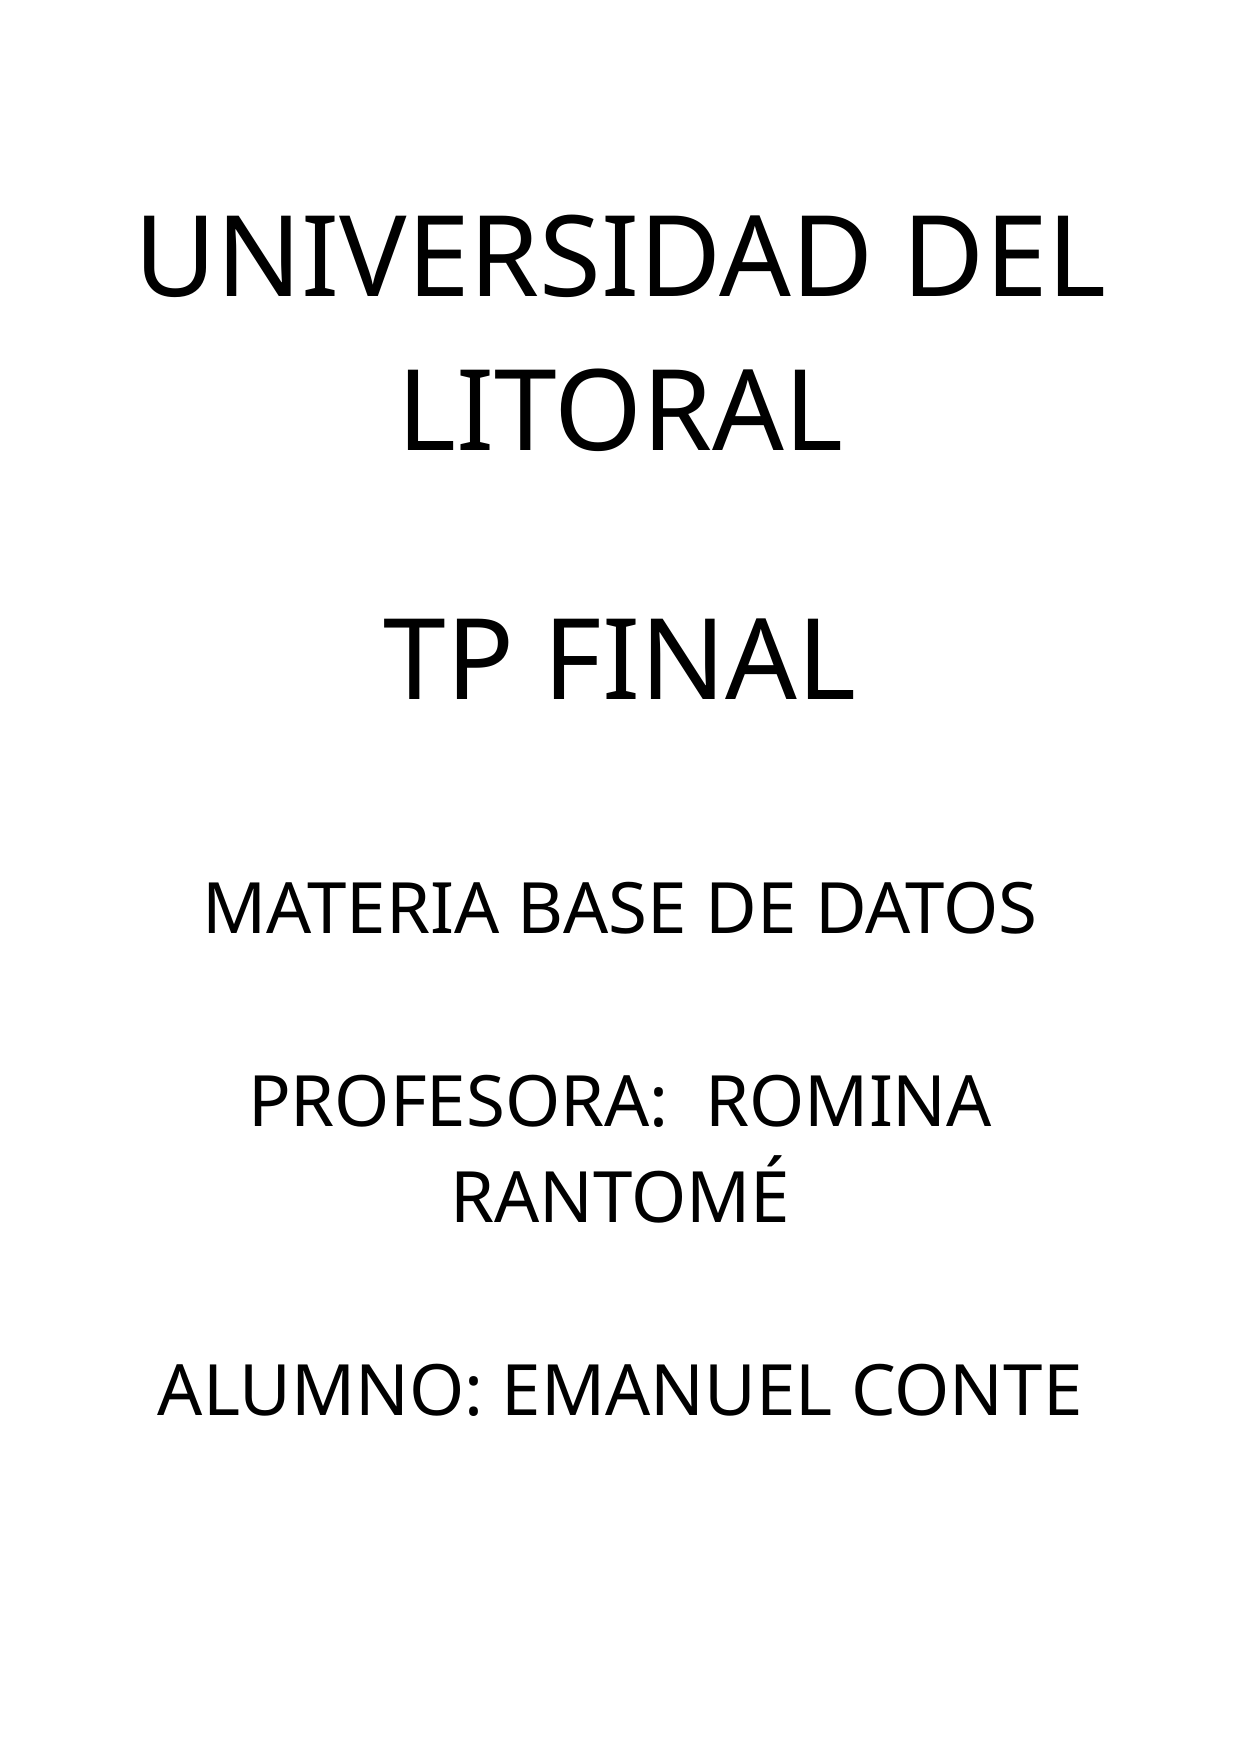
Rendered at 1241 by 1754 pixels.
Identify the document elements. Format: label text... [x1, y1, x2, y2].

text MATERIA BASE DE DATOS [118, 857, 1122, 954]
text PROFESORA: ROMINA RANTOMÉ [118, 1050, 1122, 1243]
text ALUMNO: EMANUEL CONTE [118, 1340, 1122, 1436]
text UNIVERSIDAD DEL LITORAL [118, 176, 1122, 483]
text TP FINAL [118, 579, 1122, 732]
